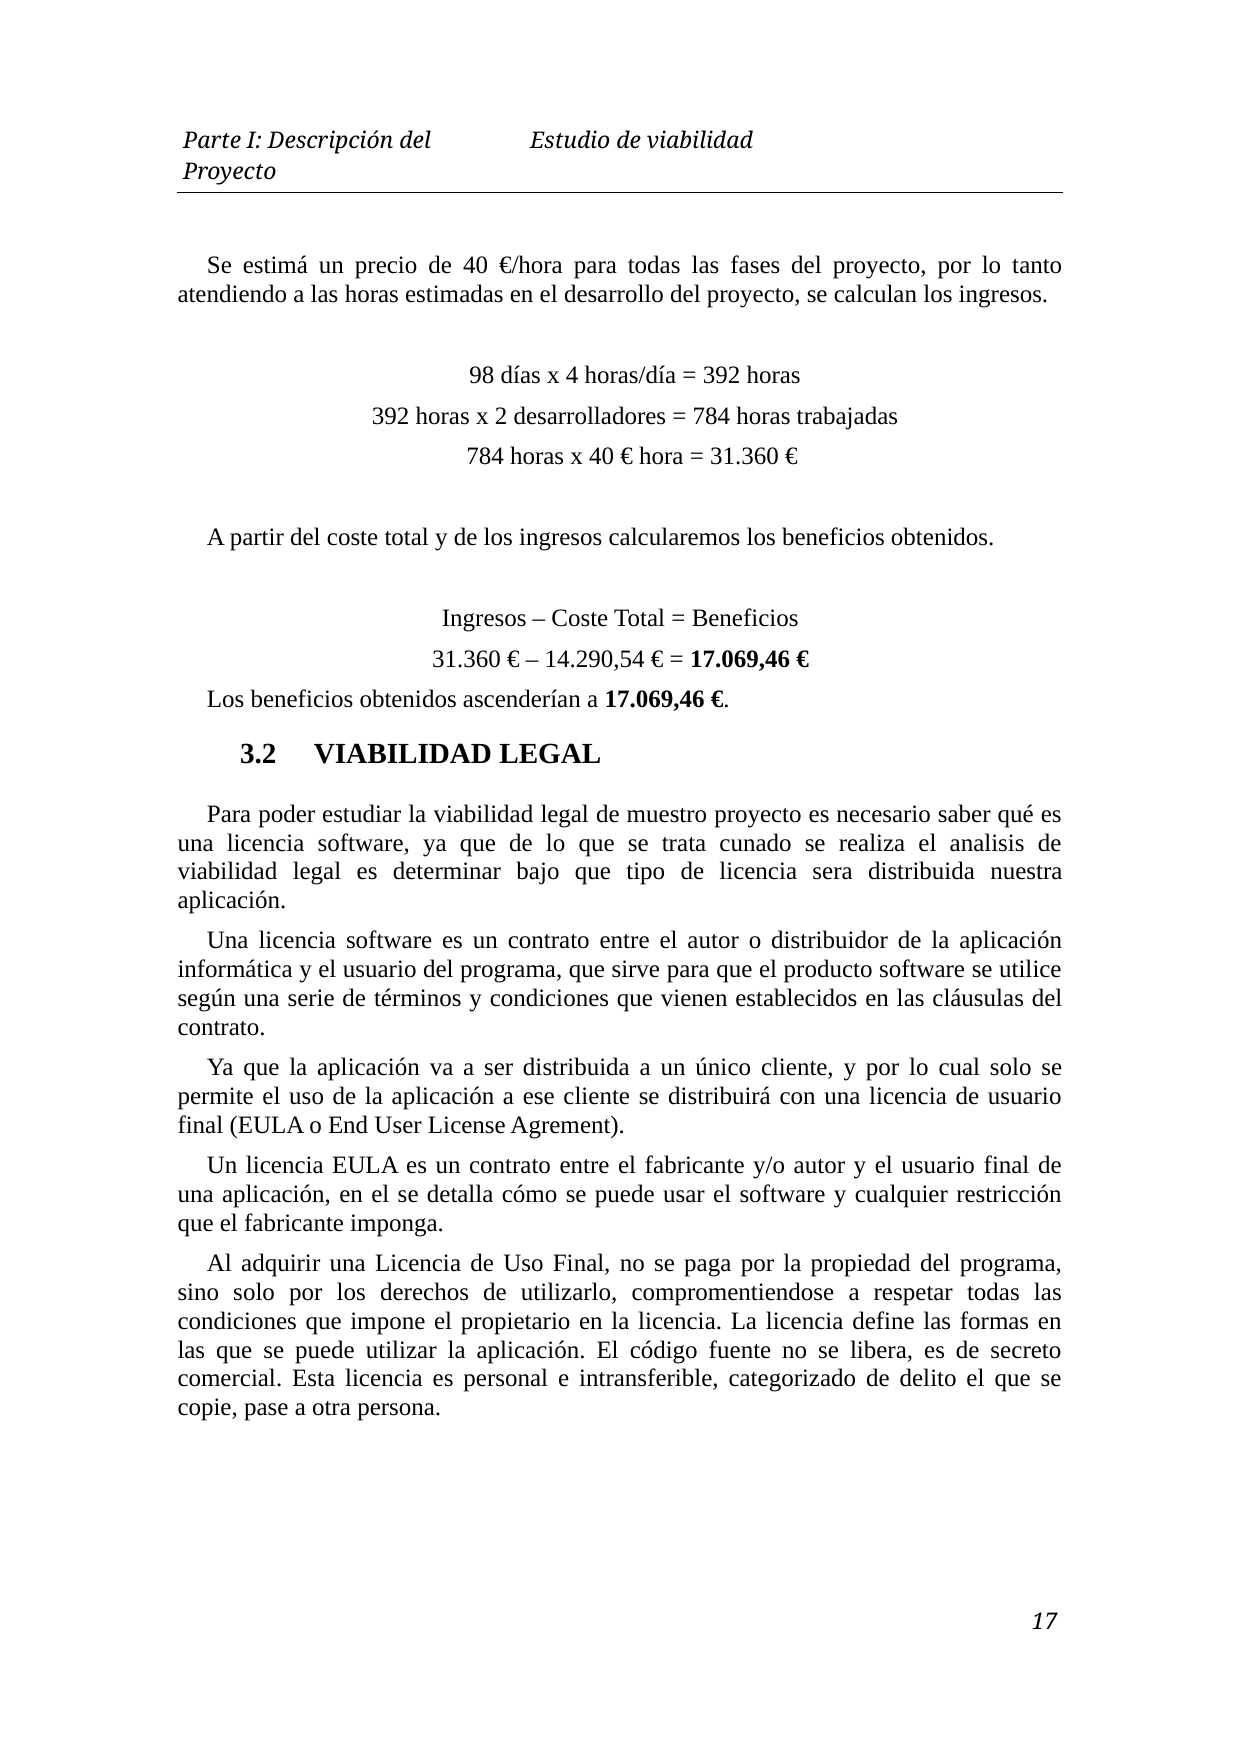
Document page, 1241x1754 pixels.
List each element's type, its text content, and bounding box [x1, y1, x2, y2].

text Ya que la aplicación va a ser distribuida a un único cliente, y por lo cual solo se permite el uso de la aplicación a ese cliente se distribuirá con una licencia de usuario final (EULA o End User License Agrement). [177, 1052, 1063, 1139]
text 392 horas x 2 desarrolladores = 784 horas trabajadas [177, 401, 1063, 429]
text 784 horas x 40 € hora = 31.360 € [177, 441, 1063, 470]
text Un licencia EULA es un contrato entre el fabricante y/o autor y el usuario final de una aplicación, en el se detalla cómo se puede usar el software y cualquier restricción que el fabricante imponga. [177, 1150, 1063, 1237]
text Se estimá un precio de 40 €/hora para todas las fases del proyecto, por lo tanto atendiendo a las horas estimadas en el desarrollo del proyecto, se calculan los ingresos. [177, 250, 1063, 308]
text Una licencia software es un contrato entre el autor o distribuidor de la aplicación informática y el usuario del programa, que sirve para que el producto software se utilice según una serie de términos y condiciones que vienen establecidos en las cláusulas del contrato. [177, 926, 1063, 1041]
text 98 días x 4 horas/día = 392 horas [177, 360, 1063, 389]
text Al adquirir una Licencia de Uso Final, no se paga por la propiedad del programa, sino solo por los derechos de utilizarlo, compromentiendose a respetar todas las condiciones que impone el propietario en la licencia. La licencia define las formas en las que se puede utilizar la aplicación. El código fuente no se libera, es de secreto comercial. Esta licencia es personal e intransferible, categorizado de delito el que se copie, pase a otra persona. [177, 1248, 1063, 1421]
text 31.360 € – 14.290,54 € = 17.069,46 € [177, 644, 1063, 673]
text Los beneficios obtenidos ascenderían a 17.069,46 €. [177, 684, 1063, 713]
text Ingresos – Coste Total = Beneficios [177, 603, 1063, 632]
subtitle Viabilidad legal [240, 737, 1063, 770]
text Para poder estudiar la viabilidad legal de muestro proyecto es necesario saber qué es una licencia software, ya que de lo que se trata cunado se realiza el analisis de viabilidad legal es determinar bajo que tipo de licencia sera distribuida nuestra aplicación. [177, 799, 1063, 914]
text A partir del coste total y de los ingresos calcularemos los beneficios obtenidos. [177, 522, 1063, 551]
